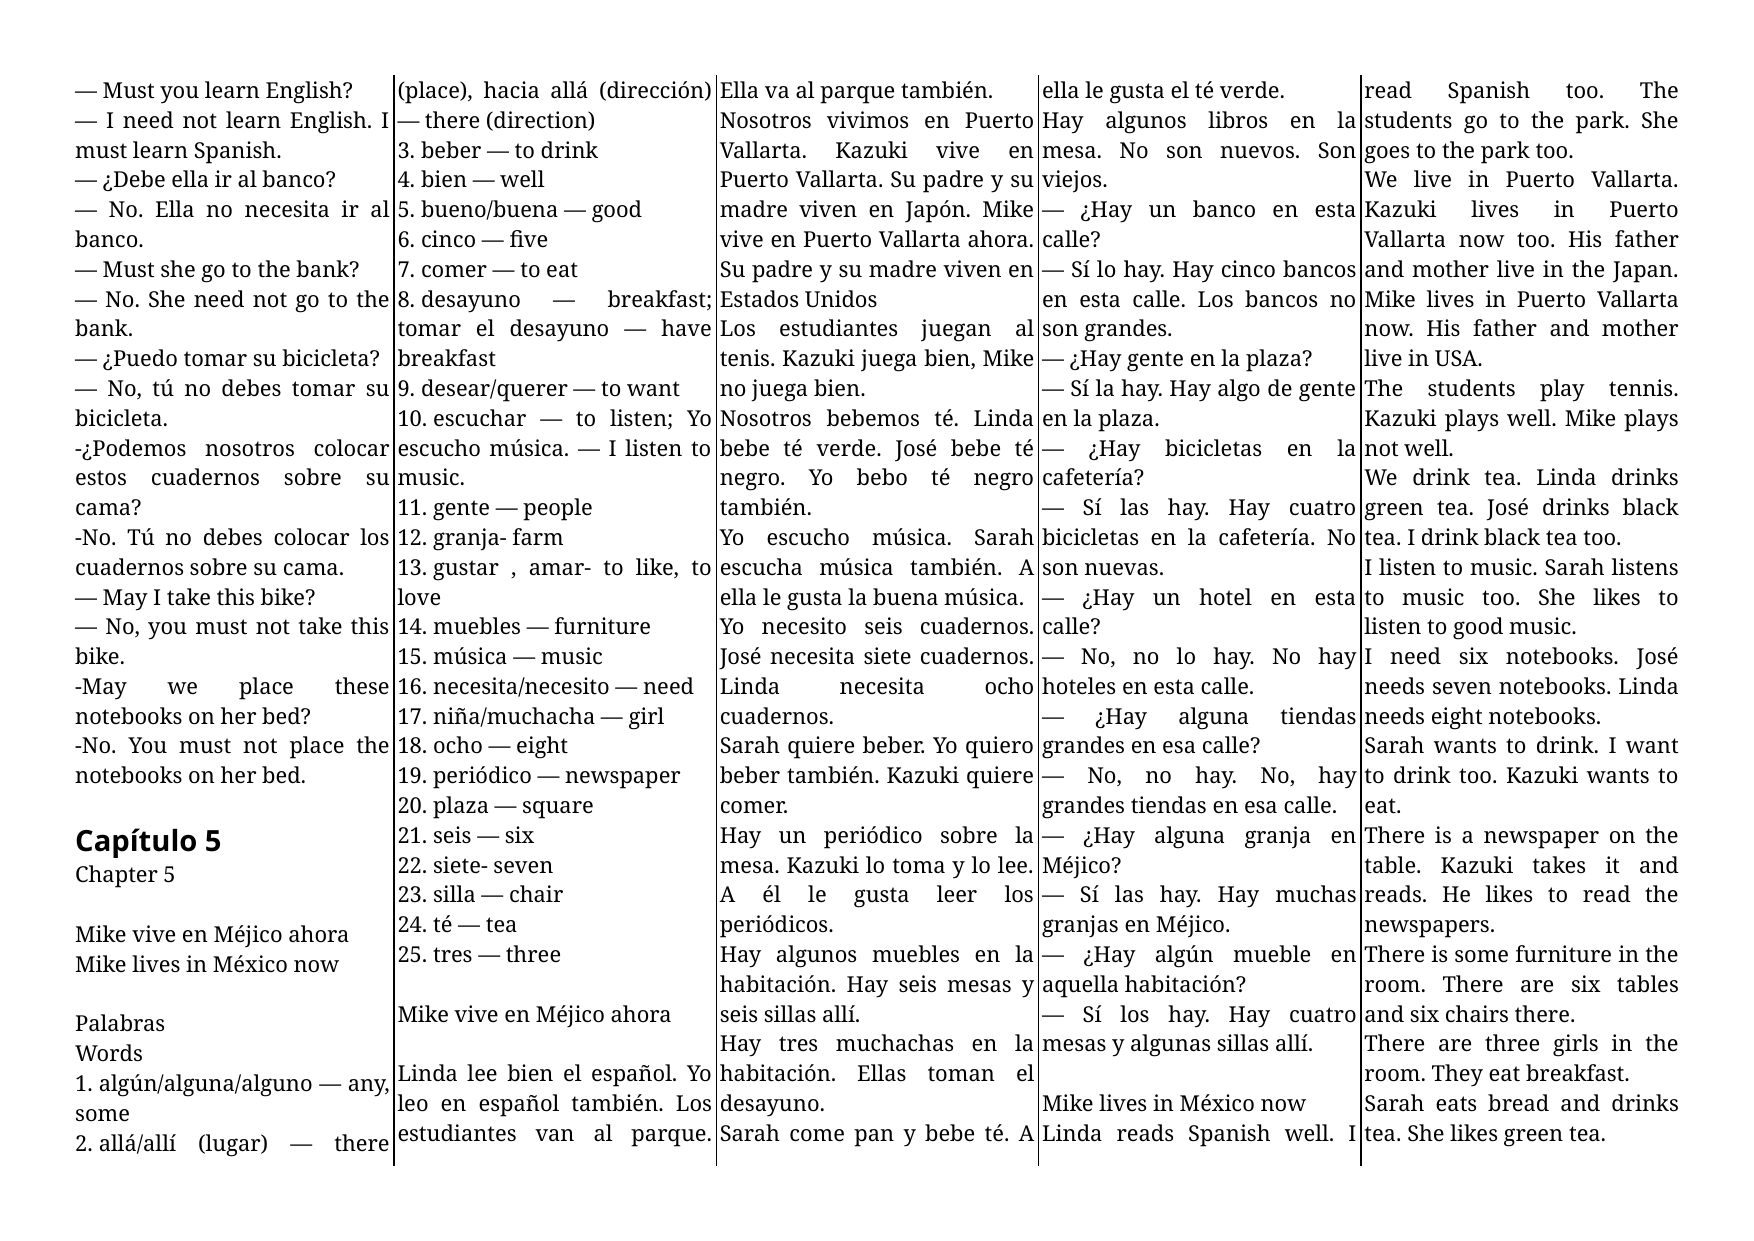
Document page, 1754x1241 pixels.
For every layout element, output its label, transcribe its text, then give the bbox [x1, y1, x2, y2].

text — No, you must not take this bike. [75, 611, 390, 671]
text — ¿Hay algún mueble en aquella habitación? [1042, 939, 1357, 998]
text — ¿Debe ella ir al banco? [75, 164, 390, 194]
text Linda reads Spanish well. I [1042, 1118, 1357, 1147]
text Chapter 5 [75, 859, 390, 889]
text — Sí lo hay. Hay cinco bancos en esta calle. Los bancos no son grandes. [1042, 254, 1357, 343]
text Mike lives in México now [75, 949, 390, 979]
text I listen to music. Sarah listens to music too. She likes to listen to good music. [1364, 552, 1679, 641]
text 17. niña/muchacha — girl [397, 701, 712, 730]
text I need six notebooks. José needs seven notebooks. Linda needs eight notebooks. [1364, 641, 1679, 730]
text Mike vive en Méjico ahora [75, 919, 390, 949]
text 19. periódico — newspaper [397, 760, 712, 790]
text Hay tres muchachas en la habitación. Ellas toman el desayuno. [719, 1028, 1034, 1118]
text 21. seis — six [397, 820, 712, 849]
text Palabras [75, 1008, 390, 1038]
text 10. escuchar — to listen; Yo escucho música. — I listen to music. [397, 403, 712, 492]
text 5. bueno/buena — good [397, 194, 712, 224]
text 14. muebles — furniture [397, 611, 712, 641]
text — Must she go to the bank? [75, 254, 390, 283]
text Yo escucho música. Sarah escucha música también. A ella le gusta la buena música. [719, 522, 1034, 611]
text 18. ocho — eight [397, 730, 712, 760]
text Words [75, 1038, 390, 1068]
text 4. bien — well [397, 164, 712, 194]
text 12. granja- farm [397, 522, 712, 552]
text — ¿Hay alguna granja en Méjico? [1042, 820, 1357, 879]
text 3. beber — to drink [397, 134, 712, 164]
text The students play tennis. Kazuki plays well. Mike plays not well. [1364, 373, 1679, 462]
text Sarah come pan y bebe té. A [719, 1118, 1034, 1147]
text (place), hacia allá (dirección) — there (direction) [397, 75, 712, 134]
text Nosotros bebemos té. Linda bebe té verde. José bebe té negro. Yo bebo té negro también. [719, 403, 1034, 522]
text Mike vive en Méjico ahora [397, 998, 712, 1028]
text 1. algún/alguna/alguno — any, some [75, 1068, 390, 1128]
text Hay un periódico sobre la mesa. Kazuki lo toma y lo lee. A él le gusta leer los periódicos. [719, 820, 1034, 939]
text ella le gusta el té verde. [1042, 75, 1357, 105]
text — No, tú no debes tomar su bicicleta. [75, 373, 390, 432]
text 20. plaza — square [397, 790, 712, 820]
text — ¿Hay un banco en esta calle? [1042, 194, 1357, 254]
text -¿Podemos nosotros colocar estos cuadernos sobre su cama? [75, 432, 390, 522]
text Sarah eats bread and drinks tea. She likes green tea. [1364, 1088, 1679, 1147]
text 8. desayuno — breakfast; tomar el desayuno — have breakfast [397, 283, 712, 373]
text — May I take this bike? [75, 581, 390, 611]
text 9. desear/querer — to want [397, 373, 712, 403]
text — ¿Hay bicicletas en la cafetería? [1042, 432, 1357, 492]
text -May we place these notebooks on her bed? [75, 671, 390, 730]
text — Sí los hay. Hay cuatro mesas y algunas sillas allí. [1042, 998, 1357, 1058]
text There is a newspaper on the table. Kazuki takes it and reads. He likes to read the newspapers. [1364, 820, 1679, 939]
text read Spanish too. The students go to the park. She goes to the park too. [1364, 75, 1679, 164]
text We drink tea. Linda drinks green tea. José drinks black tea. I drink black tea too. [1364, 462, 1679, 552]
text — ¿Puedo tomar su bicicleta? [75, 343, 390, 373]
text Linda lee bien el español. Yo leo en español también. Los estudiantes van al parque. [397, 1058, 712, 1147]
text 22. siete- seven [397, 849, 712, 879]
text — No. Ella no necesita ir al banco. [75, 194, 390, 254]
text 13. gustar , amar- to like, to love [397, 552, 712, 611]
text — No, no hay. No, hay grandes tiendas en esa calle. [1042, 760, 1357, 820]
subtitle Capítulo 5 [75, 820, 390, 859]
text — Sí las hay. Hay muchas granjas en Méjico. [1042, 879, 1357, 939]
text Nosotros vivimos en Puerto Vallarta. Kazuki vive en Puerto Vallarta. Su padre y su madre viven en Japón. Mike vive en Puerto Vallarta ahora. Su padre y su madre viven en Estados Unidos [719, 105, 1034, 313]
text — I need not learn English. I must learn Spanish. [75, 105, 390, 164]
text — Sí las hay. Hay cuatro bicicletas en la cafetería. No son nuevas. [1042, 492, 1357, 581]
text There are three girls in the room. They eat breakfast. [1364, 1028, 1679, 1088]
text -No. Tú no debes colocar los cuadernos sobre su cama. [75, 522, 390, 581]
text Ella va al parque también. [719, 75, 1034, 105]
text — Sí la hay. Hay algo de gente en la plaza. [1042, 373, 1357, 432]
text 6. cinco — five [397, 224, 712, 254]
text 11. gente — people [397, 492, 712, 522]
text We live in Puerto Vallarta. Kazuki lives in Puerto Vallarta now too. His father and mother live in the Japan. Mike lives in Puerto Vallarta now. His father and mother live in USA. [1364, 164, 1679, 373]
text Sarah quiere beber. Yo quiero beber también. Kazuki quiere comer. [719, 730, 1034, 820]
text 2. allá/allí (lugar) — there [75, 1128, 390, 1157]
text — Must you learn English? [75, 75, 390, 105]
text — ¿Hay alguna tiendas grandes en esa calle? [1042, 701, 1357, 760]
text 7. comer — to eat [397, 254, 712, 283]
text 16. necesita/necesito — need [397, 671, 712, 701]
text 25. tres — three [397, 939, 712, 969]
text 24. té — tea [397, 909, 712, 939]
text — No. She need not go to the bank. [75, 283, 390, 343]
text 23. silla — chair [397, 879, 712, 909]
text Hay algunos libros en la mesa. No son nuevos. Son viejos. [1042, 105, 1357, 194]
text There is some furniture in the room. There are six tables and six chairs there. [1364, 939, 1679, 1028]
text Mike lives in México now [1042, 1088, 1357, 1118]
text — No, no lo hay. No hay hoteles en esta calle. [1042, 641, 1357, 701]
text -No. You must not place the notebooks on her bed. [75, 730, 390, 790]
text Los estudiantes juegan al tenis. Kazuki juega bien, Mike no juega bien. [719, 313, 1034, 403]
text — ¿Hay gente en la plaza? [1042, 343, 1357, 373]
text Sarah wants to drink. I want to drink too. Kazuki wants to eat. [1364, 730, 1679, 820]
text Yo necesito seis cuadernos. José necesita siete cuadernos. Linda necesita ocho cuadernos. [719, 611, 1034, 730]
text Hay algunos muebles en la habitación. Hay seis mesas y seis sillas allí. [719, 939, 1034, 1028]
text — ¿Hay un hotel en esta calle? [1042, 581, 1357, 641]
text 15. música — music [397, 641, 712, 671]
